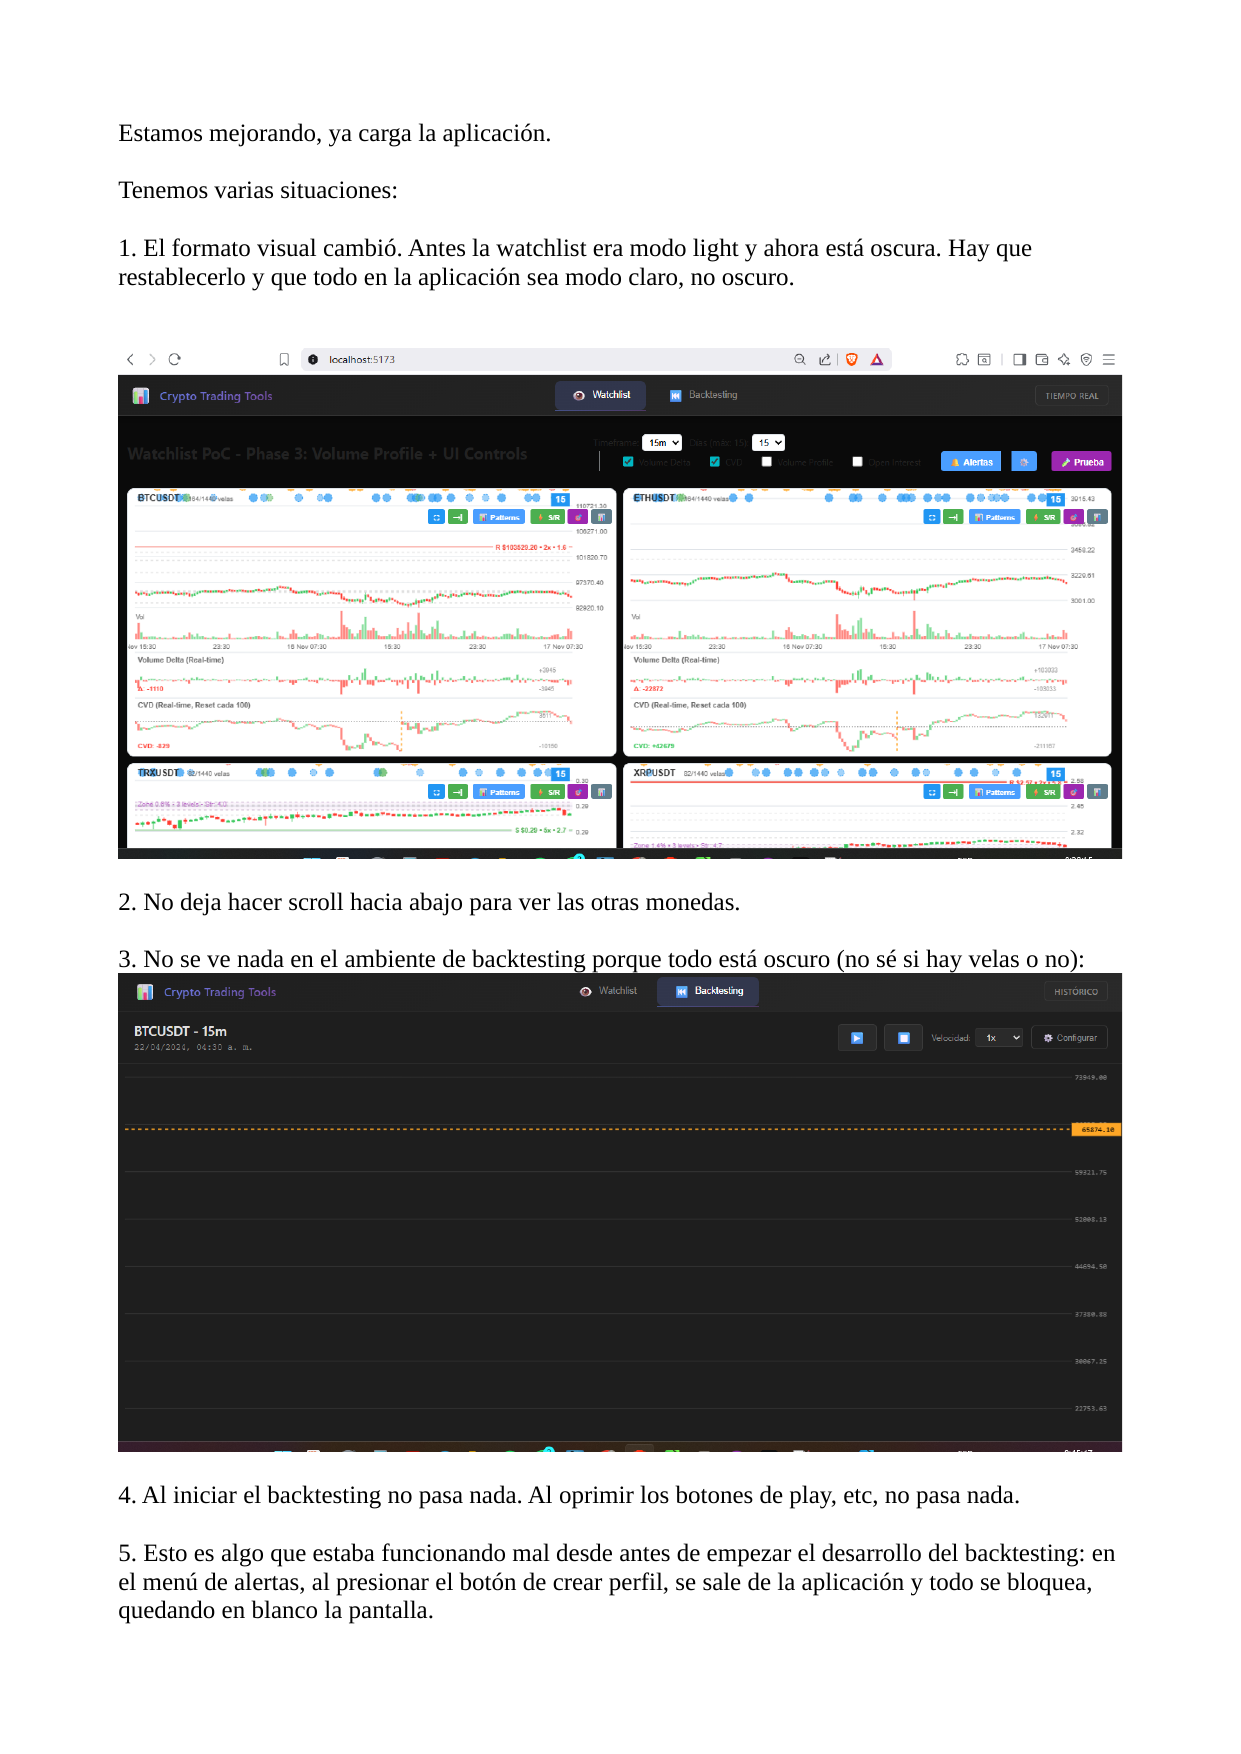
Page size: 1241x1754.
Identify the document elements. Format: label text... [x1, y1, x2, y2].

text Estamos mejorando, ya carga la aplicación. [118, 118, 1122, 147]
text 3. No se ve nada en el ambiente de backtesting porque todo está oscuro (no sé si hay velas o no): [118, 944, 1122, 973]
picture [118, 348, 1123, 859]
picture [118, 973, 1123, 1452]
text 4. Al iniciar el backtesting no pasa nada. Al oprimir los botones de play, etc, no pasa nada. [118, 1481, 1122, 1509]
text 5. Esto es algo que estaba funcionando mal desde antes de empezar el desarrollo del backtesting: en el menú de alertas, al presionar el botón de crear perfil, se sale de la aplicación y todo se bloquea, quedando en blanco la pantalla. [118, 1538, 1122, 1624]
text 2. No deja hacer scroll hacia abajo para ver las otras monedas. [118, 887, 1122, 916]
text Tenemos varias situaciones: [118, 176, 1122, 204]
text 1. El formato visual cambió. Antes la watchlist era modo light y ahora está oscura. Hay que restablecerlo y que todo en la aplicación sea modo claro, no oscuro. [118, 233, 1122, 291]
